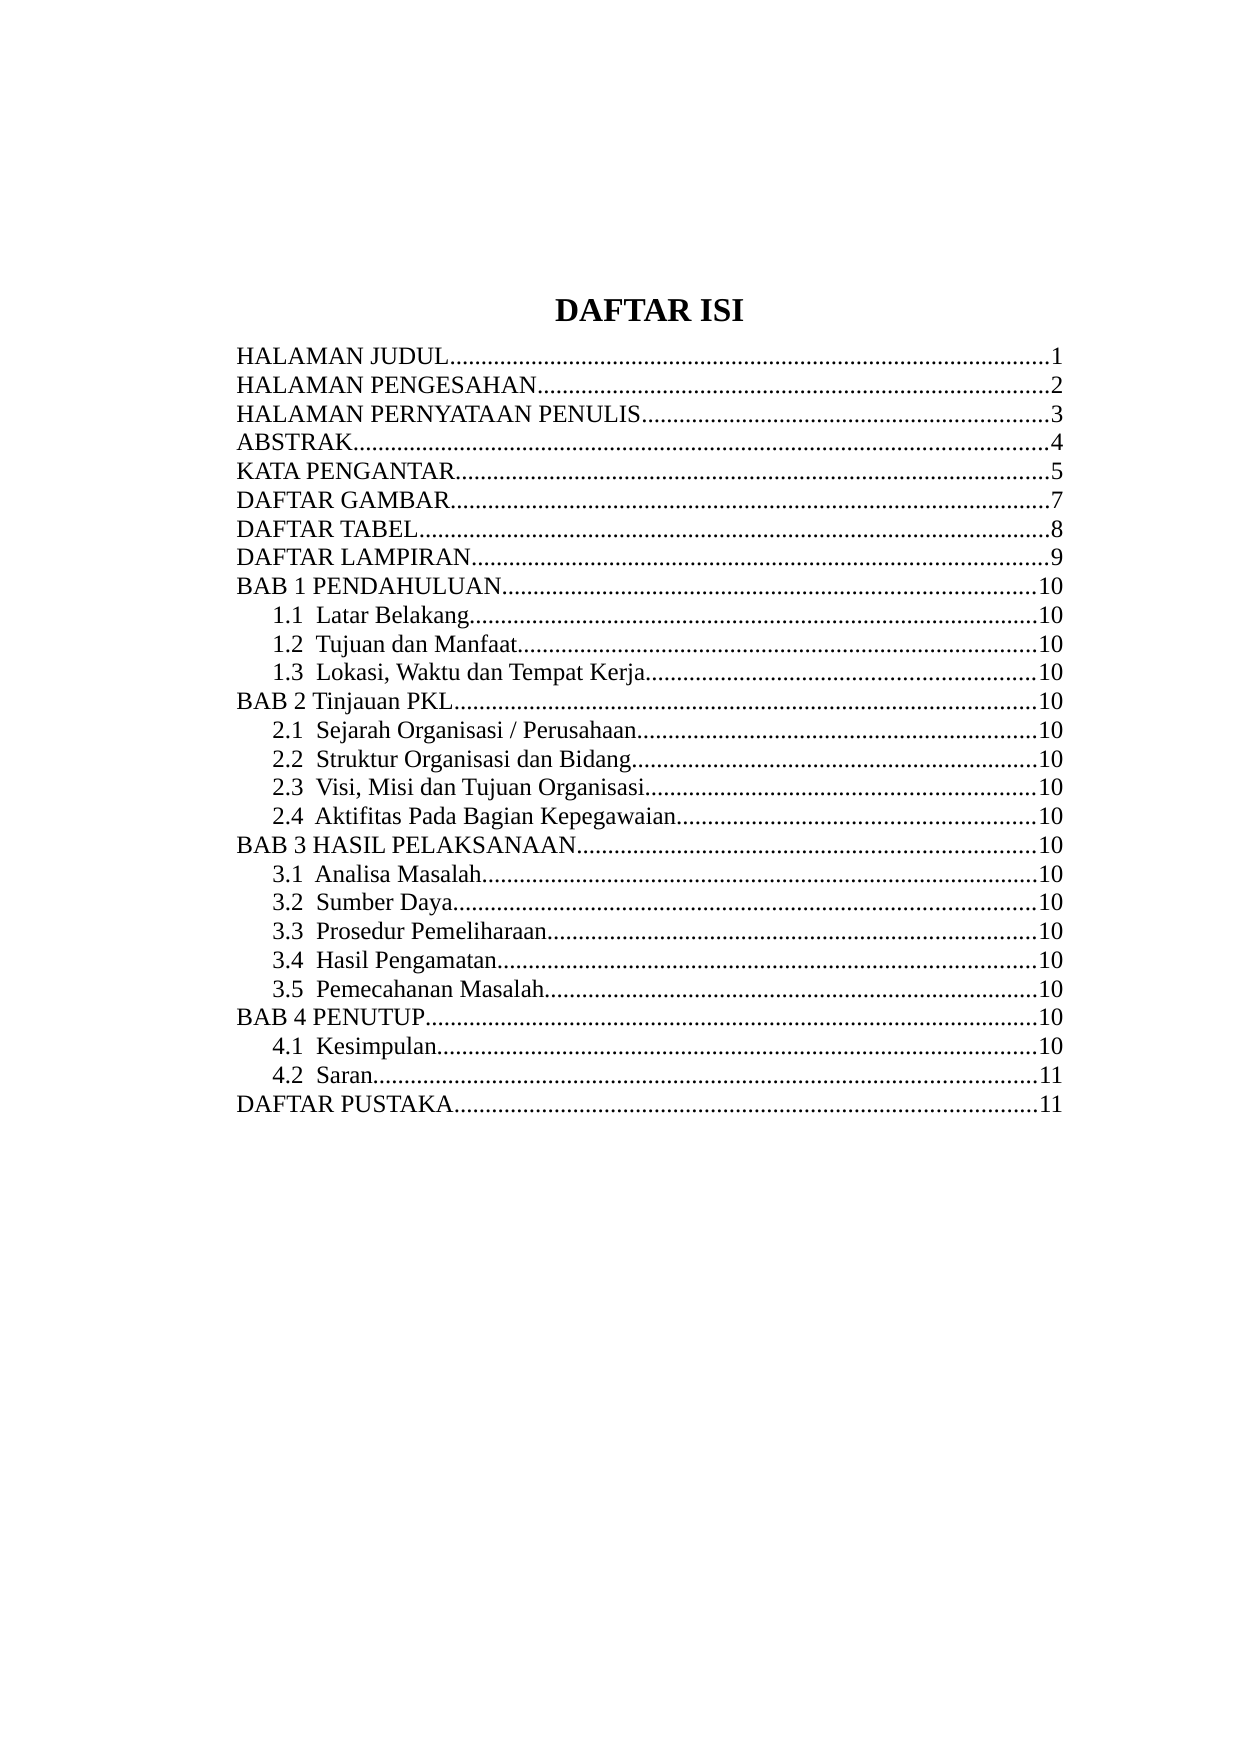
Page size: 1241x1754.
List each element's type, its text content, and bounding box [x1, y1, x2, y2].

text HALAMAN PENGESAHAN 2 [236, 370, 1063, 399]
text DAFTAR GAMBAR 7 [236, 485, 1063, 514]
text BAB 4 PENUTUP 10 [236, 1002, 1063, 1031]
text 2.1 Sejarah Organisasi / Perusahaan 10 [266, 715, 1063, 744]
text 4.1 Kesimpulan 10 [266, 1031, 1063, 1060]
text 3.2 Sumber Daya 10 [266, 887, 1063, 916]
text 3.5 Pemecahanan Masalah 10 [266, 974, 1063, 1002]
text 2.2 Struktur Organisasi dan Bidang 10 [266, 744, 1063, 772]
text KATA PENGANTAR 5 [236, 456, 1063, 485]
text 3.4 Hasil Pengamatan 10 [266, 945, 1063, 974]
text BAB 1 PENDAHULUAN 10 [236, 571, 1063, 600]
subtitle DAFTAR ISI [236, 291, 1063, 329]
text HALAMAN JUDUL 1 [236, 341, 1063, 370]
text 4.2 Saran 11 [266, 1060, 1063, 1089]
text 1.2 Tujuan dan Manfaat 10 [266, 629, 1063, 657]
text 2.3 Visi, Misi dan Tujuan Organisasi 10 [266, 772, 1063, 801]
text BAB 3 HASIL PELAKSANAAN 10 [236, 830, 1063, 859]
text 3.3 Prosedur Pemeliharaan 10 [266, 916, 1063, 945]
text 3.1 Analisa Masalah 10 [266, 859, 1063, 887]
text 1.1 Latar Belakang 10 [266, 600, 1063, 629]
text DAFTAR PUSTAKA 11 [236, 1089, 1063, 1117]
text ABSTRAK 4 [236, 427, 1063, 456]
text BAB 2 Tinjauan PKL 10 [236, 686, 1063, 715]
text 1.3 Lokasi, Waktu dan Tempat Kerja 10 [266, 657, 1063, 686]
text 2.4 Aktifitas Pada Bagian Kepegawaian 10 [266, 801, 1063, 830]
text DAFTAR TABEL 8 [236, 514, 1063, 542]
text DAFTAR LAMPIRAN 9 [236, 542, 1063, 571]
text HALAMAN PERNYATAAN PENULIS 3 [236, 399, 1063, 427]
